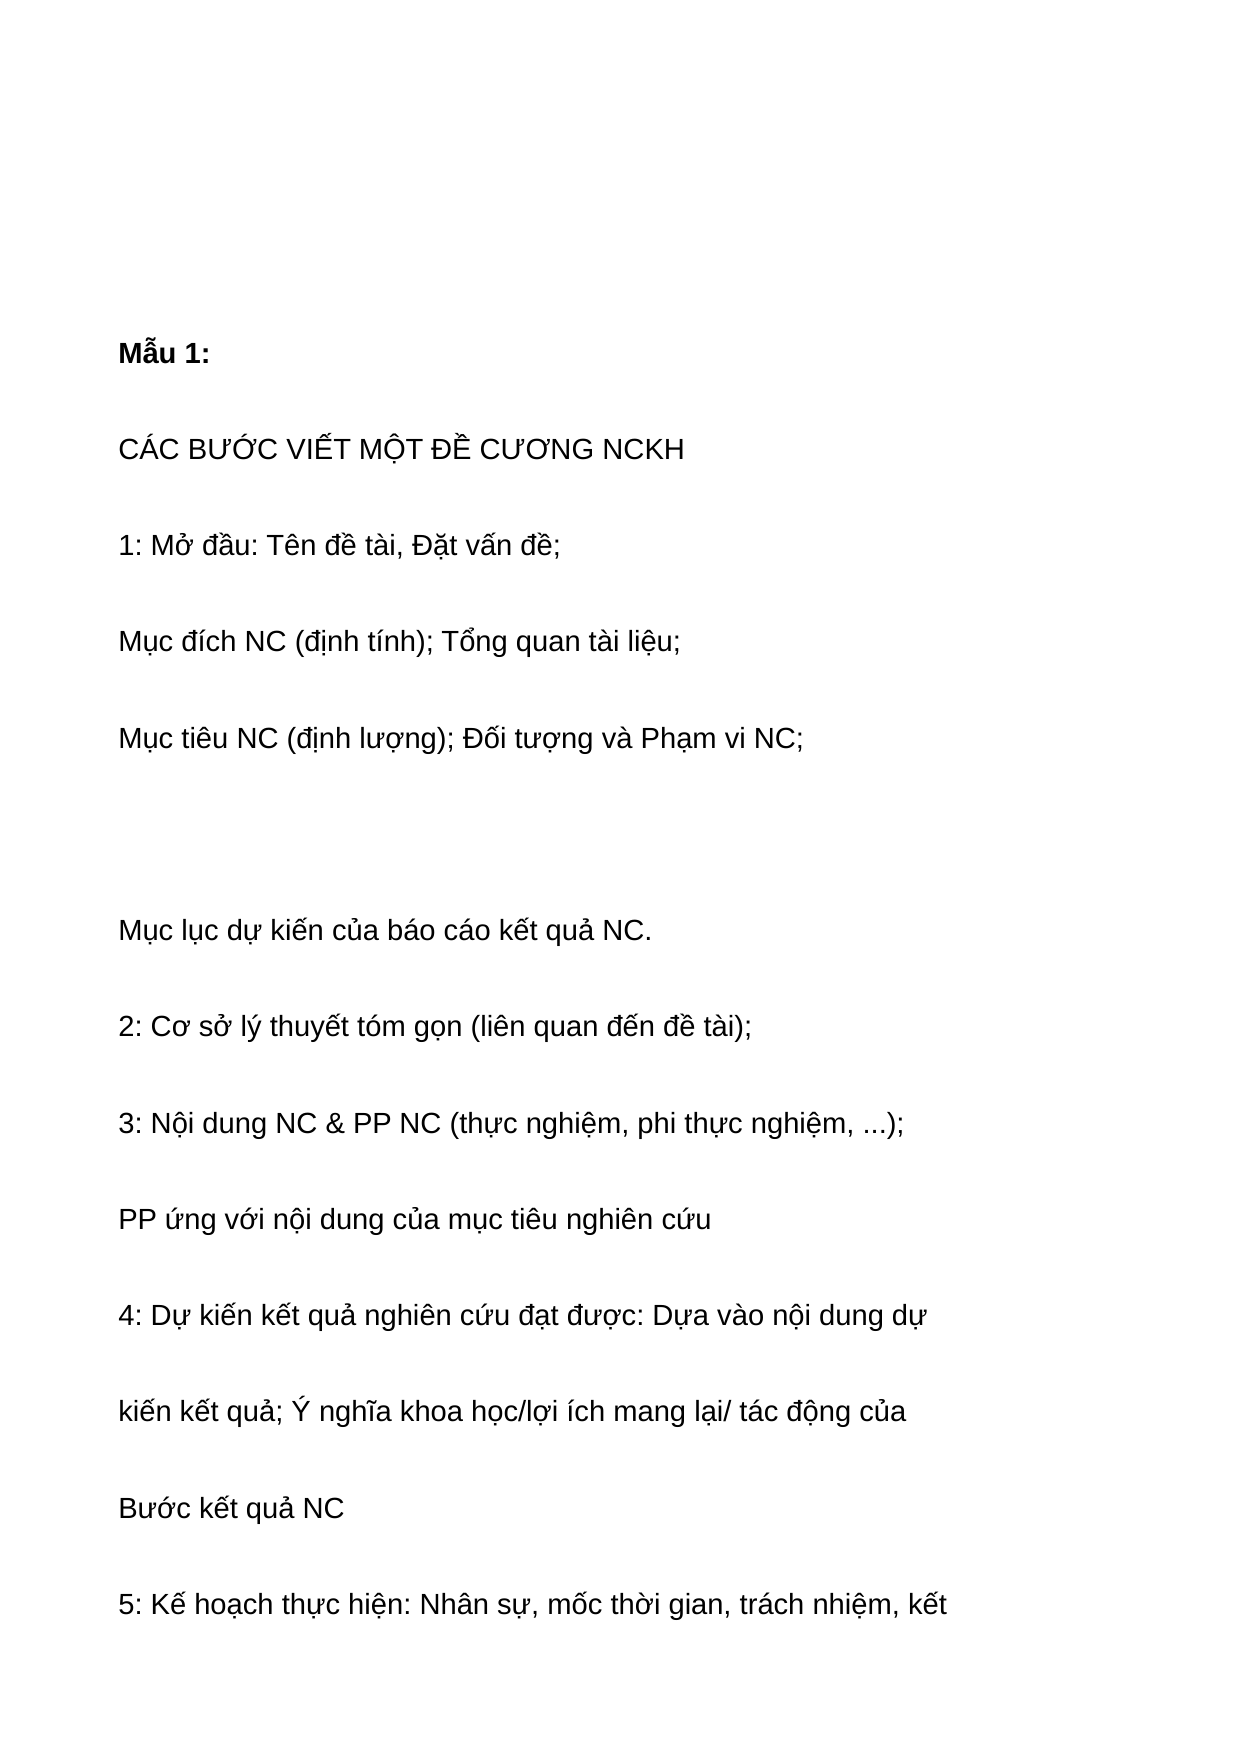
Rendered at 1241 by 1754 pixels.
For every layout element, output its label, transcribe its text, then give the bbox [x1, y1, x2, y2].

text kiến kết quả; Ý nghĩa khoa học/lợi ích mang lại/ tác động của [118, 1394, 1122, 1428]
text PP ứng với nội dung của mục tiêu nghiên cứu [118, 1202, 1122, 1235]
text 4: Dự kiến kết quả nghiên cứu đạt được: Dựa vào nội dung dự [118, 1298, 1122, 1332]
text Mục đích NC (định tính); Tổng quan tài liệu; [118, 624, 1122, 658]
text 2: Cơ sở lý thuyết tóm gọn (liên quan đến đề tài); [118, 1009, 1122, 1043]
text 3: Nội dung NC & PP NC (thực nghiệm, phi thực nghiệm, ...); [118, 1106, 1122, 1139]
text Mục lục dự kiến của báo cáo kết quả NC. [118, 913, 1122, 947]
text 1: Mở đầu: Tên đề tài, Đặt vấn đề; [118, 528, 1122, 562]
text CÁC BƯỚC VIẾT MỘT ĐỀ CƯƠNG NCKH [118, 432, 1122, 465]
text 5: Kế hoạch thực hiện: Nhân sự, mốc thời gian, trách nhiệm, kết [118, 1587, 1122, 1620]
text Bước kết quả NC [118, 1491, 1122, 1524]
text Mục tiêu NC (định lượng); Đối tượng và Phạm vi NC; [118, 721, 1122, 754]
text Mẫu 1: [118, 336, 1122, 369]
